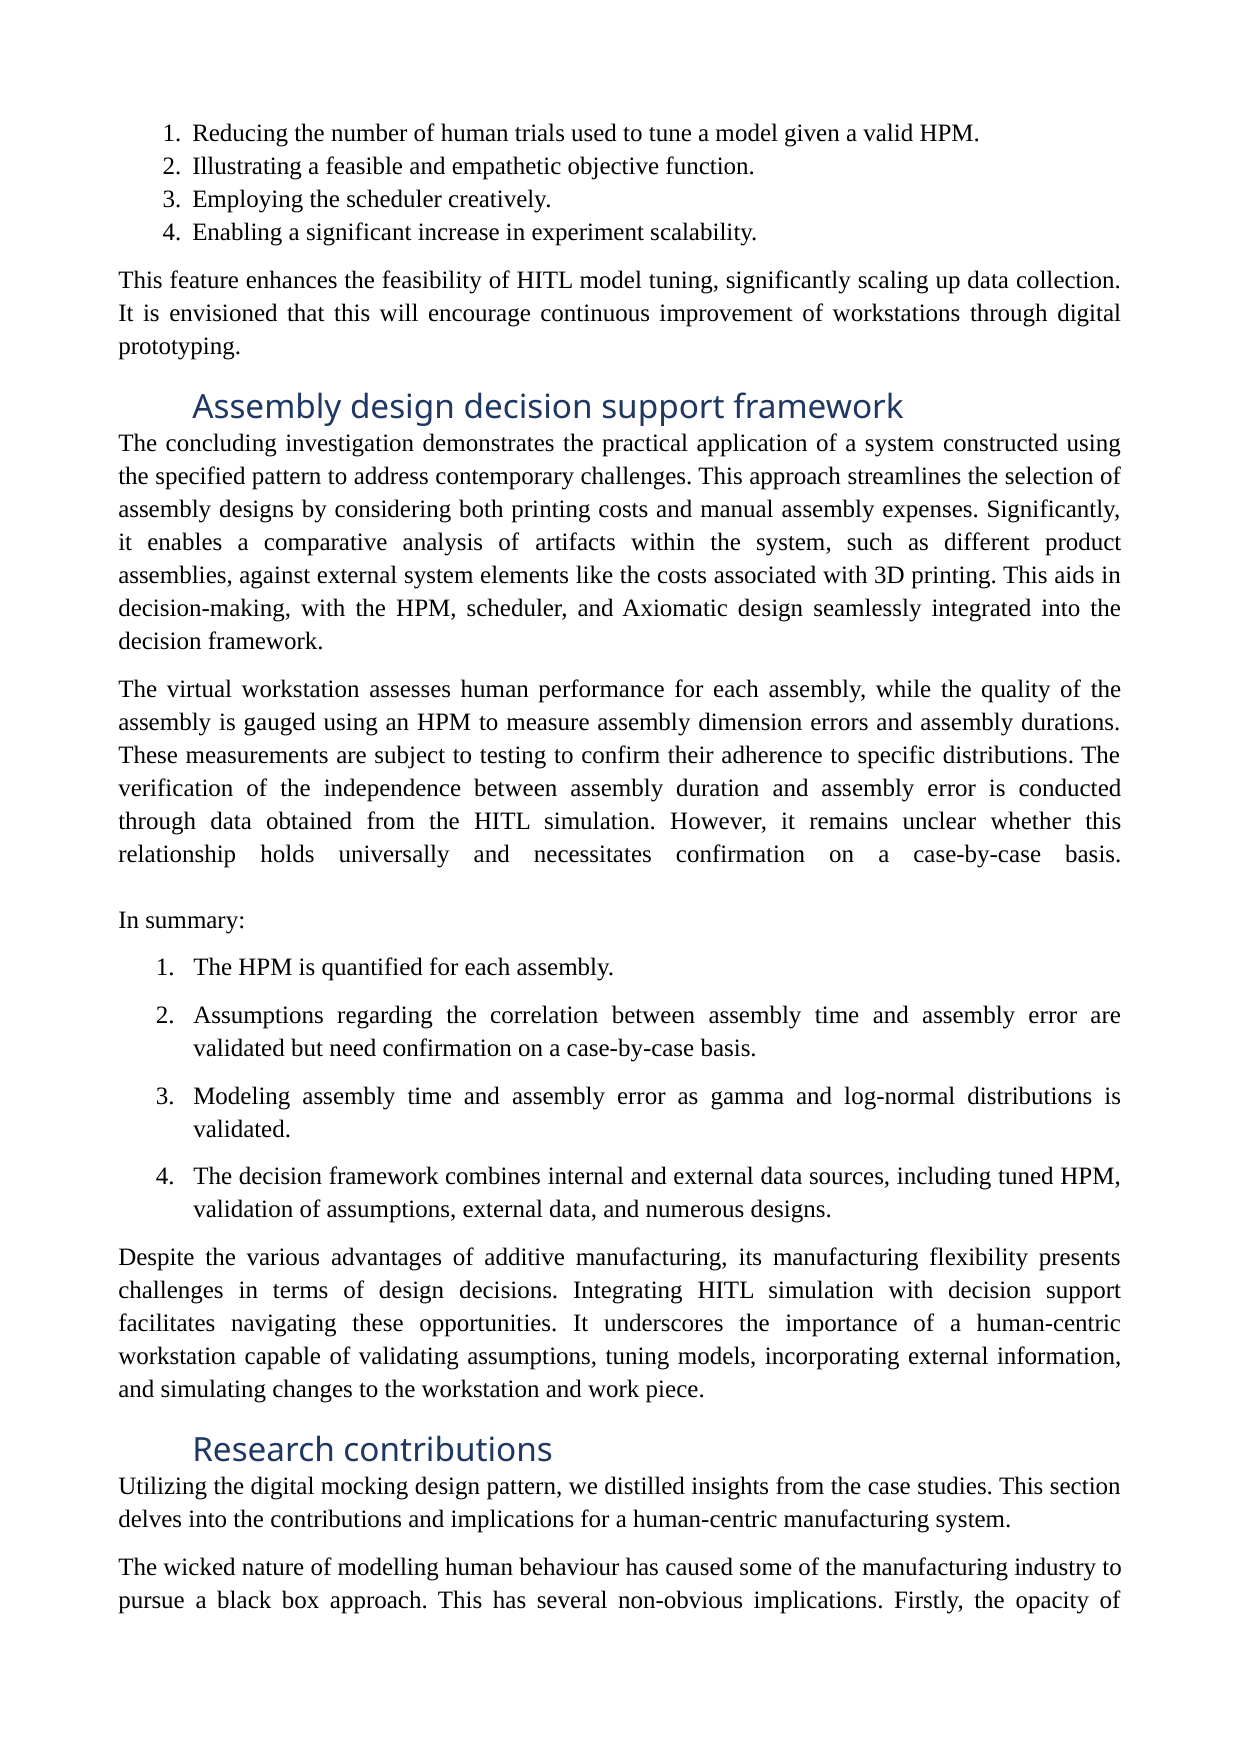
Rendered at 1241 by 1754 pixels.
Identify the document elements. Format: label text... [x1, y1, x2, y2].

text Despite the various advantages of additive manufacturing, its manufacturing flexibility presents challenges in terms of design decisions. Integrating HITL simulation with decision support facilitates navigating these opportunities. It underscores the importance of a human-centric workstation capable of validating assumptions, tuning models, incorporating external information, and simulating changes to the workstation and work piece. [118, 1242, 1122, 1403]
list Illustrating a feasible and empathetic objective function. [162, 151, 1122, 180]
list Enabling a significant increase in experiment scalability. [162, 217, 1122, 246]
subtitle Assembly design decision support framework [118, 383, 1122, 428]
list Employing the scheduler creatively. [162, 184, 1122, 213]
text The wicked nature of modelling human behaviour has caused some of the manufacturing industry to pursue a black box approach. This has several non-obvious implications. Firstly, the opacity of [118, 1552, 1122, 1614]
list Modeling assembly time and assembly error as gamma and log-normal distributions is validated. [156, 1081, 1122, 1142]
list The HPM is quantified for each assembly. [156, 952, 1122, 981]
list Assumptions regarding the correlation between assembly time and assembly error are validated but need confirmation on a case-by-case basis. [156, 1000, 1122, 1062]
text Utilizing the digital mocking design pattern, we distilled insights from the case studies. This section delves into the contributions and implications for a human-centric manufacturing system. [118, 1471, 1122, 1533]
text The virtual workstation assesses human performance for each assembly, while the quality of the assembly is gauged using an HPM to measure assembly dimension errors and assembly durations. These measurements are subject to testing to confirm their adherence to specific distributions. The verification of the independence between assembly duration and assembly error is conducted through data obtained from the HITL simulation. However, it remains unclear whether this relationship holds universally and necessitates confirmation on a case-by-case basis. In summary: [118, 674, 1122, 934]
subtitle Research contributions [118, 1426, 1122, 1471]
list The decision framework combines internal and external data sources, including tuned HPM, validation of assumptions, external data, and numerous designs. [156, 1161, 1122, 1223]
text This feature enhances the feasibility of HITL model tuning, significantly scaling up data collection. It is envisioned that this will encourage continuous improvement of workstations through digital prototyping. [118, 265, 1122, 359]
text The concluding investigation demonstrates the practical application of a system constructed using the specified pattern to address contemporary challenges. This approach streamlines the selection of assembly designs by considering both printing costs and manual assembly expenses. Significantly, it enables a comparative analysis of artifacts within the system, such as different product assemblies, against external system elements like the costs associated with 3D printing. This aids in decision-making, with the HPM, scheduler, and Axiomatic design seamlessly integrated into the decision framework. [118, 428, 1122, 655]
list Reducing the number of human trials used to tune a model given a valid HPM. [162, 118, 1122, 147]
